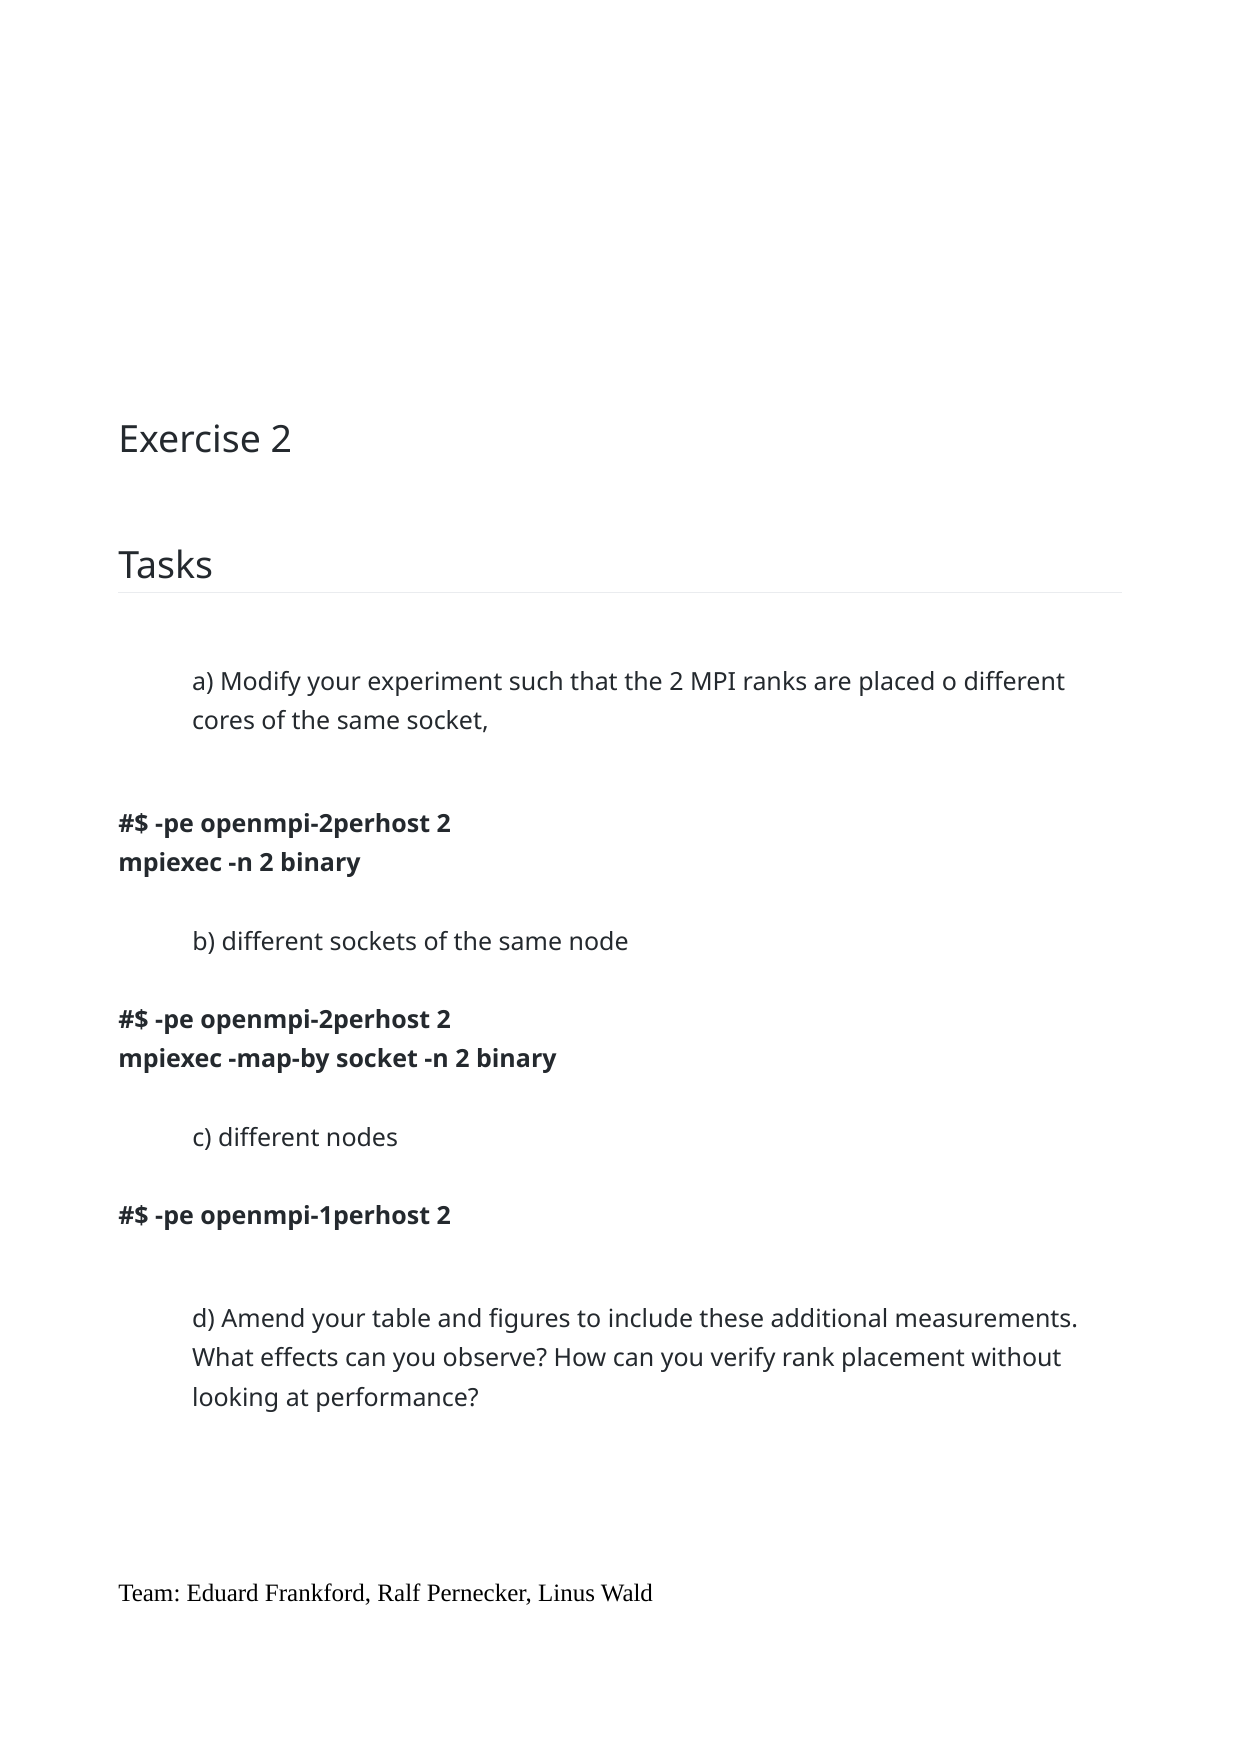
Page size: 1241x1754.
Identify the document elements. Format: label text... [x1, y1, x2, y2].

text c) different nodes [118, 1119, 1122, 1153]
text #$ -pe openmpi-2perhost 2 [118, 806, 1122, 840]
text mpiexec -n 2 binary [118, 845, 1122, 879]
list a) Modify your experiment such that the 2 MPI ranks are placed o different cores of the same socket, [192, 663, 1122, 737]
text b) different sockets of the same node [118, 923, 1122, 957]
text mpiexec -map-by socket -n 2 binary [118, 1041, 1122, 1075]
subtitle Exercise 2 [118, 412, 1122, 463]
subtitle Tasks [118, 538, 1122, 592]
text #$ -pe openmpi-1perhost 2 [118, 1197, 1122, 1232]
text #$ -pe openmpi-2perhost 2 [118, 1002, 1122, 1036]
list d) Amend your table and figures to include these additional measurements. What effects can you observe? How can you verify rank placement without looking at performance? [192, 1301, 1122, 1413]
